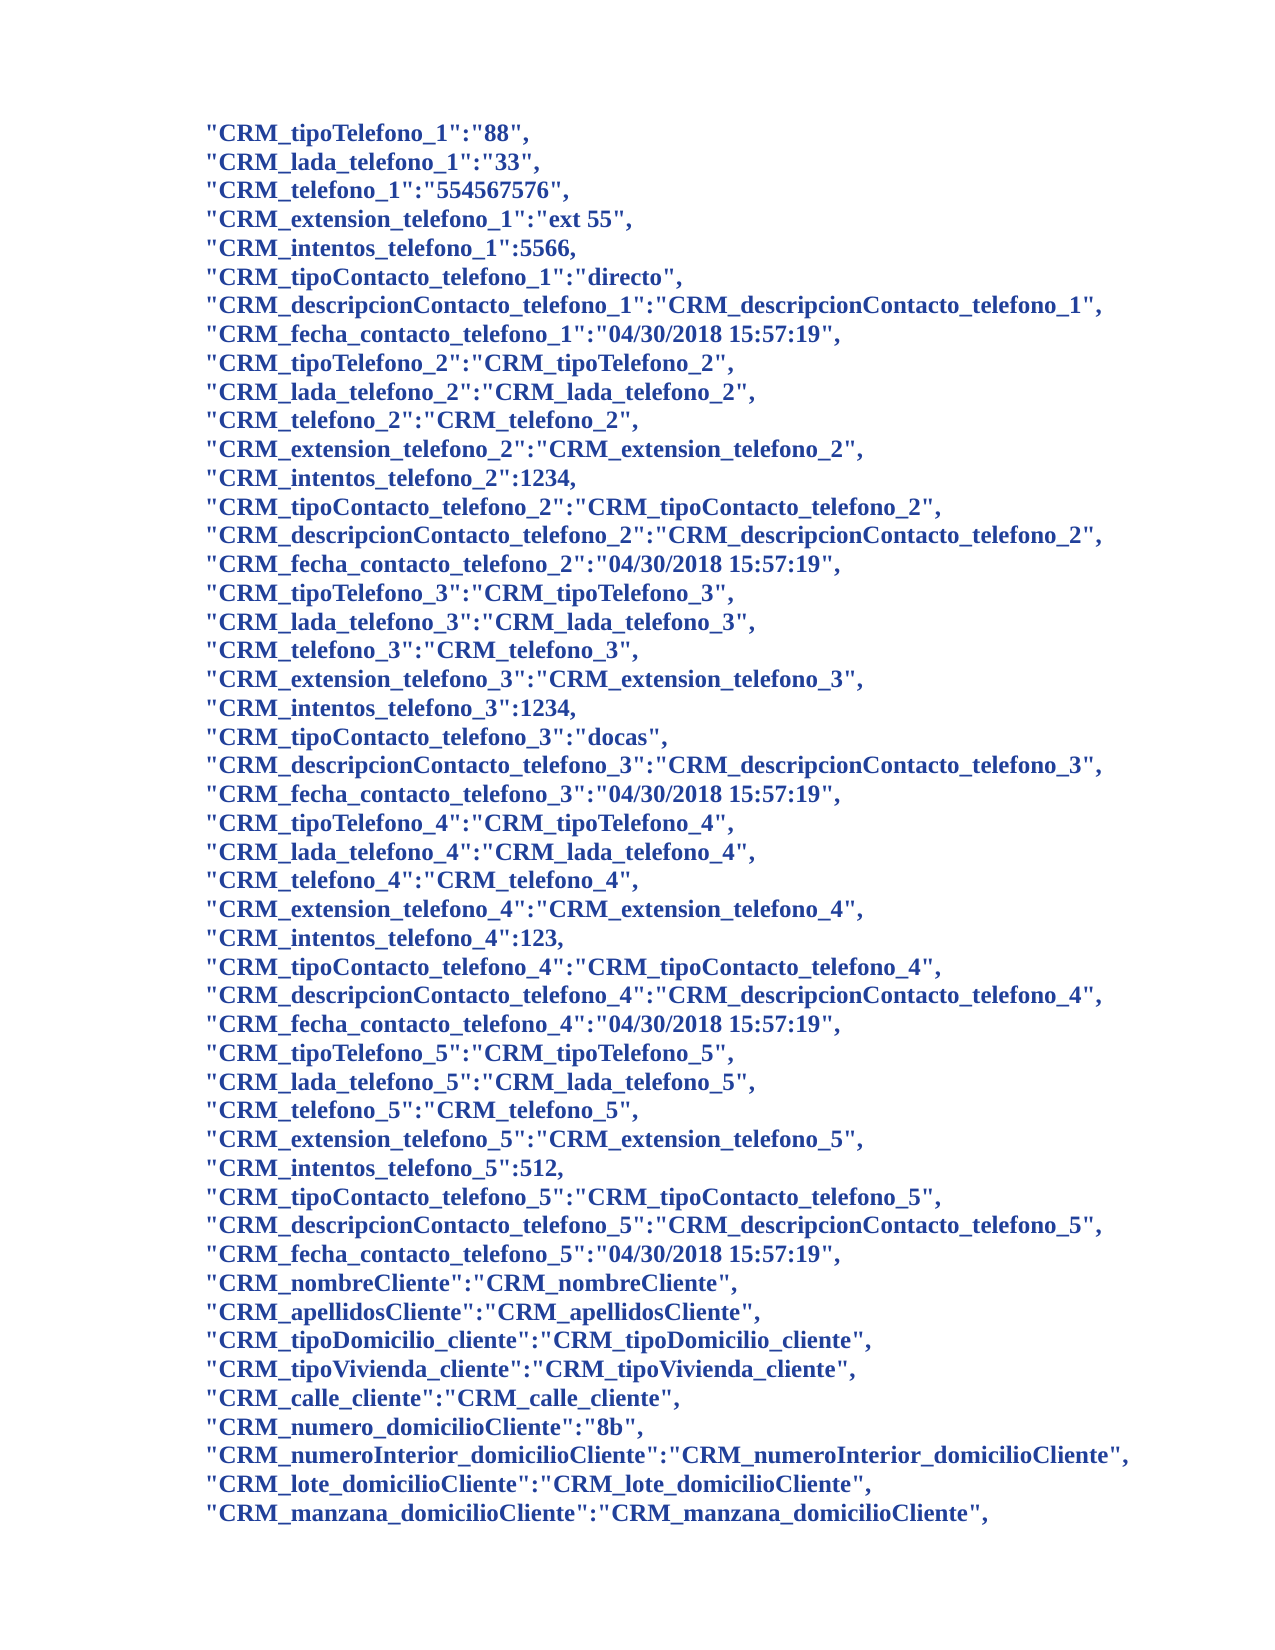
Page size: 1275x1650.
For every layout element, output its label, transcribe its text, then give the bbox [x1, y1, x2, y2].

text "CRM_tipoTelefono_3":"CRM_tipoTelefono_3", [192, 578, 1157, 607]
text "CRM_intentos_telefono_2":1234, [192, 463, 1157, 492]
text "CRM_extension_telefono_5":"CRM_extension_telefono_5", [192, 1124, 1157, 1153]
text "CRM_intentos_telefono_4":123, [192, 923, 1157, 952]
text "CRM_lada_telefono_5":"CRM_lada_telefono_5", [192, 1067, 1157, 1096]
text "CRM_fecha_contacto_telefono_4":"04/30/2018 15:57:19", [192, 1009, 1157, 1038]
text "CRM_tipoContacto_telefono_4":"CRM_tipoContacto_telefono_4", [192, 952, 1157, 981]
text "CRM_tipoContacto_telefono_2":"CRM_tipoContacto_telefono_2", [192, 492, 1157, 521]
text "CRM_descripcionContacto_telefono_2":"CRM_descripcionContacto_telefono_2", [192, 521, 1157, 549]
text "CRM_telefono_4":"CRM_telefono_4", [192, 866, 1157, 894]
text "CRM_nombreCliente":"CRM_nombreCliente", [192, 1268, 1157, 1297]
text "CRM_tipoTelefono_2":"CRM_tipoTelefono_2", [192, 348, 1157, 377]
text "CRM_tipoContacto_telefono_3":"docas", [192, 722, 1157, 751]
text "CRM_tipoTelefono_5":"CRM_tipoTelefono_5", [192, 1038, 1157, 1067]
text "CRM_lada_telefono_3":"CRM_lada_telefono_3", [192, 607, 1157, 636]
text "CRM_fecha_contacto_telefono_1":"04/30/2018 15:57:19", [192, 319, 1157, 348]
text "CRM_extension_telefono_1":"ext 55", [192, 204, 1157, 233]
text "CRM_descripcionContacto_telefono_1":"CRM_descripcionContacto_telefono_1", [192, 291, 1157, 319]
text "CRM_telefono_5":"CRM_telefono_5", [192, 1096, 1157, 1124]
text "CRM_intentos_telefono_1":5566, [192, 233, 1157, 262]
text "CRM_tipoDomicilio_cliente":"CRM_tipoDomicilio_cliente", [192, 1326, 1157, 1354]
text "CRM_extension_telefono_2":"CRM_extension_telefono_2", [192, 434, 1157, 463]
text "CRM_descripcionContacto_telefono_5":"CRM_descripcionContacto_telefono_5", [192, 1211, 1157, 1239]
text "CRM_telefono_1":"554567576", [192, 176, 1157, 204]
text "CRM_tipoContacto_telefono_5":"CRM_tipoContacto_telefono_5", [192, 1182, 1157, 1211]
text "CRM_calle_cliente":"CRM_calle_cliente", [192, 1383, 1157, 1412]
text "CRM_fecha_contacto_telefono_5":"04/30/2018 15:57:19", [192, 1239, 1157, 1268]
text "CRM_intentos_telefono_5":512, [192, 1153, 1157, 1182]
text "CRM_manzana_domicilioCliente":"CRM_manzana_domicilioCliente", [192, 1498, 1157, 1527]
text "CRM_descripcionContacto_telefono_4":"CRM_descripcionContacto_telefono_4", [192, 981, 1157, 1009]
text "CRM_extension_telefono_3":"CRM_extension_telefono_3", [192, 664, 1157, 693]
text "CRM_fecha_contacto_telefono_2":"04/30/2018 15:57:19", [192, 549, 1157, 578]
text "CRM_extension_telefono_4":"CRM_extension_telefono_4", [192, 894, 1157, 923]
text "CRM_lada_telefono_2":"CRM_lada_telefono_2", [192, 377, 1157, 406]
text "CRM_tipoTelefono_1":"88", [192, 118, 1157, 147]
text "CRM_telefono_3":"CRM_telefono_3", [192, 636, 1157, 664]
text "CRM_telefono_2":"CRM_telefono_2", [192, 406, 1157, 434]
text "CRM_fecha_contacto_telefono_3":"04/30/2018 15:57:19", [192, 779, 1157, 808]
text "CRM_tipoVivienda_cliente":"CRM_tipoVivienda_cliente", [192, 1354, 1157, 1383]
text "CRM_descripcionContacto_telefono_3":"CRM_descripcionContacto_telefono_3", [192, 751, 1157, 779]
text "CRM_numeroInterior_domicilioCliente":"CRM_numeroInterior_domicilioCliente", [192, 1441, 1157, 1469]
text "CRM_lada_telefono_4":"CRM_lada_telefono_4", [192, 837, 1157, 866]
text "CRM_tipoContacto_telefono_1":"directo", [192, 262, 1157, 291]
text "CRM_numero_domicilioCliente":"8b", [192, 1412, 1157, 1441]
text "CRM_lada_telefono_1":"33", [192, 147, 1157, 176]
text "CRM_apellidosCliente":"CRM_apellidosCliente", [192, 1297, 1157, 1326]
text "CRM_lote_domicilioCliente":"CRM_lote_domicilioCliente", [192, 1469, 1157, 1498]
text "CRM_tipoTelefono_4":"CRM_tipoTelefono_4", [192, 808, 1157, 837]
text "CRM_intentos_telefono_3":1234, [192, 693, 1157, 722]
